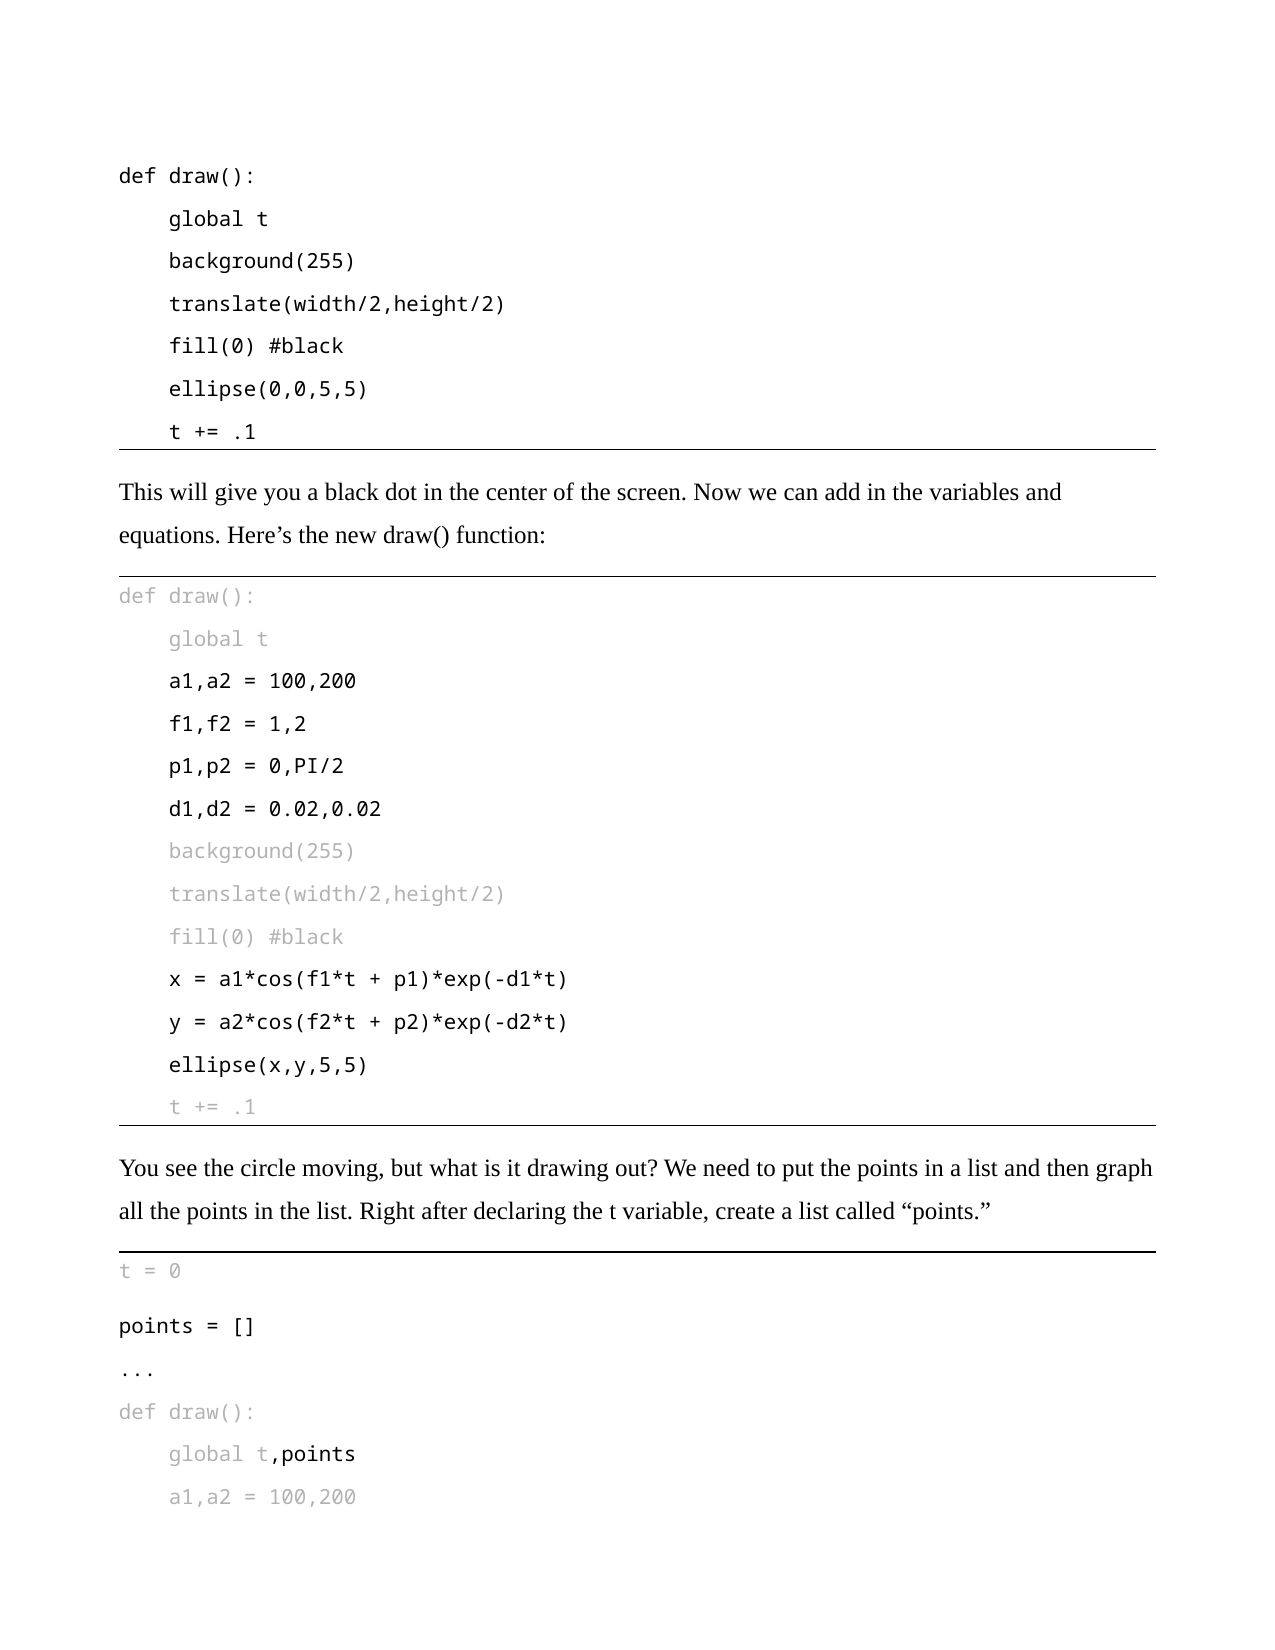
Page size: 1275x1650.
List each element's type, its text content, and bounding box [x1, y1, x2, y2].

text p1,p2 = 0,PI/2 [118, 751, 1156, 780]
text translate(width/2,height/2) [118, 289, 1156, 317]
text ellipse(0,0,5,5) [118, 374, 1156, 403]
text global t,points [118, 1439, 1156, 1468]
text ellipse(x,y,5,5) [118, 1050, 1156, 1078]
text y = a2*cos(f2*t + p2)*exp(-d2*t) [118, 1007, 1156, 1036]
text def draw(): [118, 161, 1156, 189]
text d1,d2 = 0.02,0.02 [118, 794, 1156, 822]
text a1,a2 = 100,200 [118, 666, 1156, 695]
text fill(0) #black [118, 922, 1156, 950]
text fill(0) #black [118, 332, 1156, 360]
text background(255) [118, 837, 1156, 865]
text t = 0 [118, 1252, 1156, 1285]
text t += .1 [118, 1092, 1156, 1126]
text def draw(): [118, 1397, 1156, 1425]
text f1,f2 = 1,2 [118, 709, 1156, 737]
text t += .1 [118, 417, 1156, 450]
text ... [118, 1354, 1156, 1383]
text def draw(): [118, 577, 1156, 609]
text global t [118, 204, 1156, 232]
text x = a1*cos(f1*t + p1)*exp(-d1*t) [118, 964, 1156, 993]
text translate(width/2,height/2) [118, 879, 1156, 908]
text a1,a2 = 100,200 [118, 1482, 1156, 1511]
text global t [118, 624, 1156, 652]
text points = [] [118, 1306, 1156, 1340]
text background(255) [118, 246, 1156, 275]
text You see the circle moving, but what is it drawing out? We need to put the points in a list and then graph all the points in the list. Right after declaring the t variable, create a list called “points.” [118, 1153, 1156, 1224]
text This will give you a black dot in the center of the screen. Now we can add in the variables and equations. Here’s the new draw() function: [118, 477, 1156, 549]
